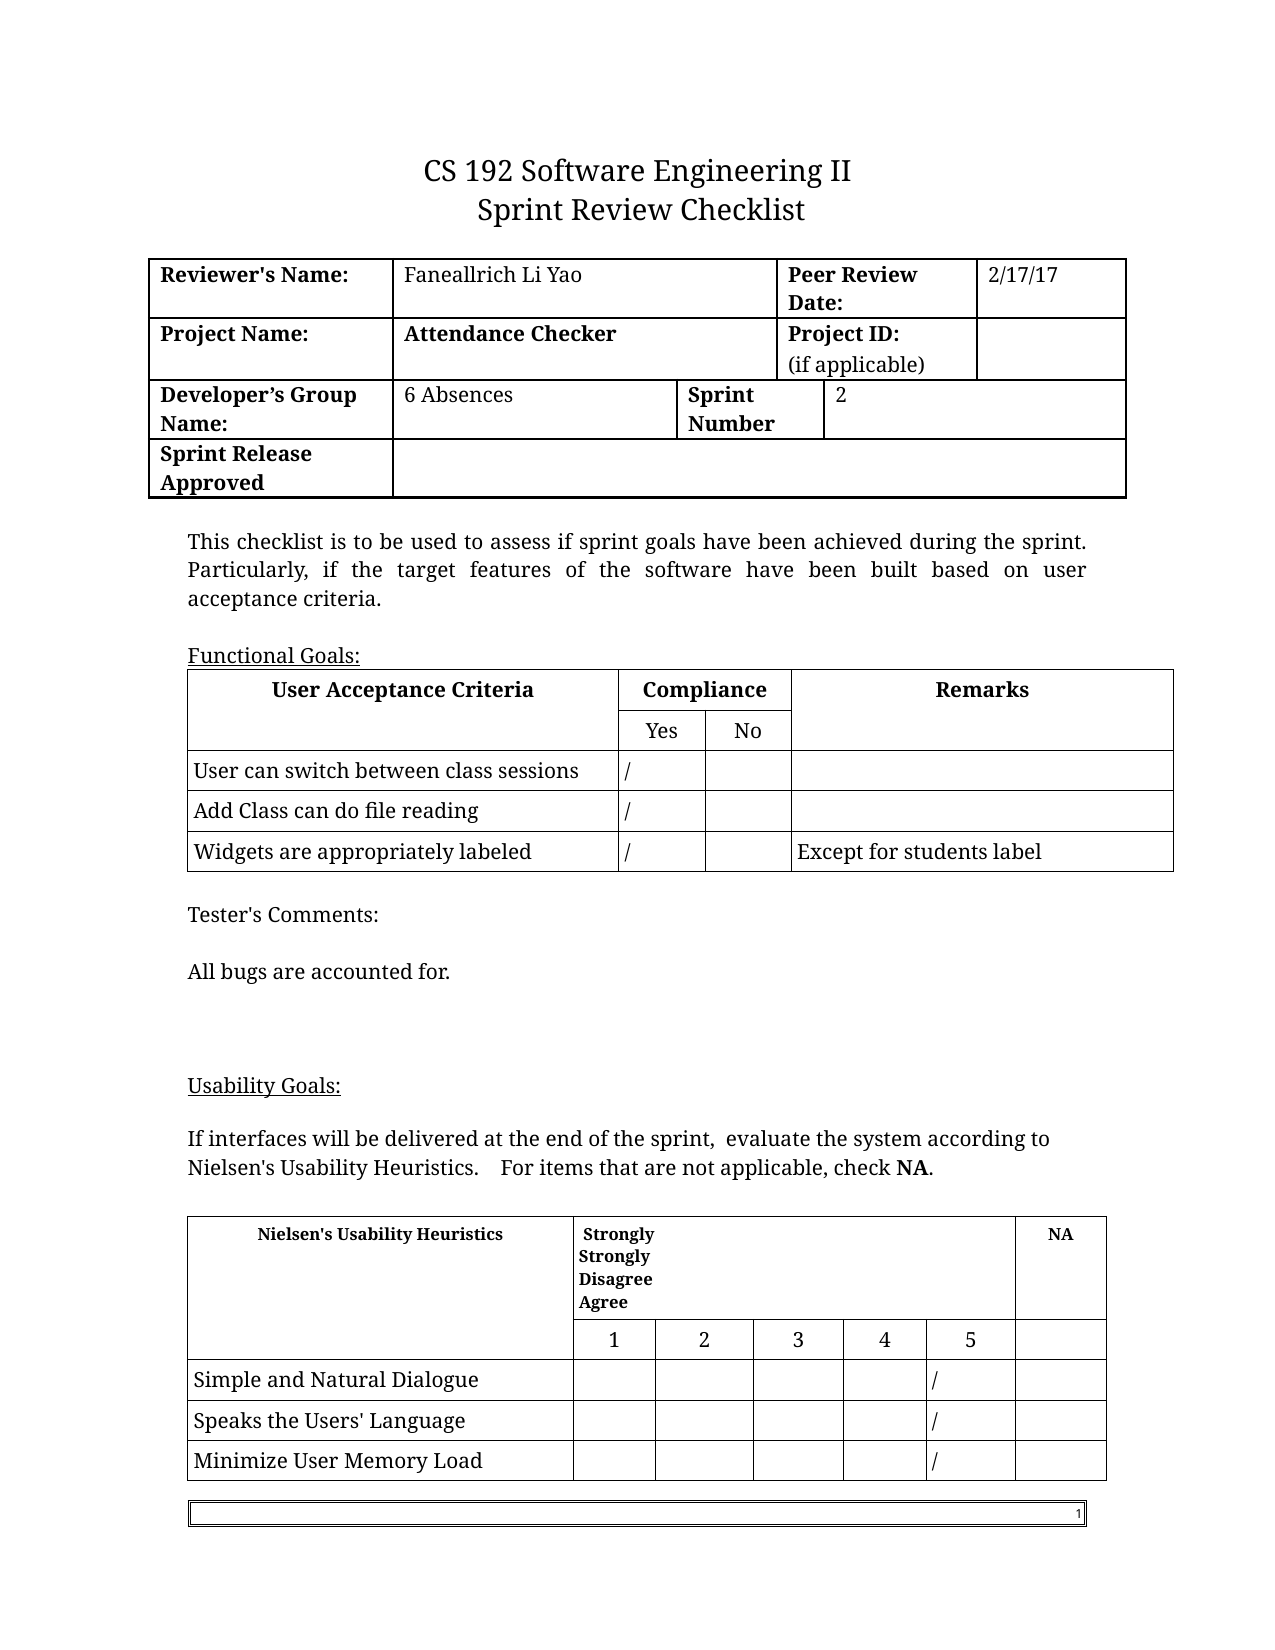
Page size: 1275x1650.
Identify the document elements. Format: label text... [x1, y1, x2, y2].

table_cell [656, 1360, 753, 1399]
table_cell [792, 751, 1173, 790]
table_header 2/17/17 [978, 260, 1125, 317]
table_cell / [619, 751, 705, 790]
table_cell [978, 319, 1125, 378]
table_header NA [1016, 1217, 1106, 1319]
table_cell [656, 1401, 753, 1440]
table_cell Attendance Checker [394, 319, 776, 378]
table_cell [792, 791, 1173, 831]
table_cell [1016, 1360, 1106, 1399]
text This checklist is to be used to assess if sprint goals have been achieved during the sprint. Particularly, if the target features of the software have been built based on user acceptance criteria. [187, 527, 1087, 612]
table_cell Project Name: [150, 319, 392, 378]
text Tester's Comments: [187, 900, 1087, 929]
table_cell [574, 1401, 655, 1440]
table_header Strongly Strongly Disagree Agree [574, 1217, 1015, 1319]
table_cell 2 [825, 381, 1125, 437]
table_cell Sprint Release Approved [150, 440, 392, 496]
table_cell [574, 1360, 655, 1399]
table_cell 6 Absences [394, 381, 676, 437]
table_cell [394, 440, 1125, 496]
table_cell [754, 1360, 843, 1399]
table_cell Widgets are appropriately labeled [188, 832, 618, 871]
text CS 192 Software Engineering II [187, 150, 1087, 190]
table_cell 1 [574, 1320, 655, 1359]
text All bugs are accounted for. [187, 957, 1087, 986]
text Usability Goals: [187, 1071, 1087, 1099]
table_cell Add Class can do file reading [188, 791, 618, 831]
table_cell Project ID: [778, 319, 976, 348]
table_cell [1016, 1320, 1106, 1359]
table_cell 2 [656, 1320, 753, 1359]
table_header Remarks [792, 670, 1173, 750]
table_cell [844, 1401, 926, 1440]
table_cell [574, 1441, 655, 1480]
table_cell [754, 1441, 843, 1480]
table_cell Simple and Natural Dialogue [188, 1360, 573, 1399]
table_cell [706, 791, 791, 831]
subtitle If interfaces will be delivered at the end of the sprint, evaluate the system according to Nielsen's Usability Heuristics. For items that are not applicable, check NA. [187, 1124, 1087, 1181]
table_cell / [927, 1441, 1015, 1480]
text Functional Goals: [187, 641, 1087, 669]
table_cell [754, 1401, 843, 1440]
table_cell [706, 832, 791, 871]
table_cell [1016, 1441, 1106, 1480]
table_cell Sprint Number [678, 381, 823, 437]
table_cell Yes [619, 711, 705, 750]
table_cell (if applicable) [778, 348, 976, 378]
table_cell / [927, 1401, 1015, 1440]
table_cell / [927, 1360, 1015, 1399]
text Sprint Review Checklist [187, 190, 1087, 229]
table_cell No [706, 711, 791, 750]
table_cell [706, 751, 791, 790]
table_header Nielsen's Usability Heuristics [188, 1217, 573, 1359]
table_cell 4 [844, 1320, 926, 1359]
table_header Faneallrich Li Yao [394, 260, 776, 317]
table_cell [656, 1441, 753, 1480]
table_cell [844, 1441, 926, 1480]
table_cell / [619, 791, 705, 831]
table_cell 3 [754, 1320, 843, 1359]
table_header Reviewer's Name: [150, 260, 392, 317]
table_cell Developer’s Group Name: [150, 381, 392, 437]
table_cell / [619, 832, 705, 871]
table_cell Speaks the Users' Language [188, 1401, 573, 1440]
table_cell Except for students label [792, 832, 1173, 871]
table_header Peer Review Date: [778, 260, 976, 317]
table_cell [844, 1360, 926, 1399]
table_cell 5 [927, 1320, 1015, 1359]
table_cell User can switch between class sessions [188, 751, 618, 790]
table_header Compliance [619, 670, 791, 709]
table_header User Acceptance Criteria [188, 670, 618, 750]
table_cell Minimize User Memory Load [188, 1441, 573, 1480]
table_cell [1016, 1401, 1106, 1440]
